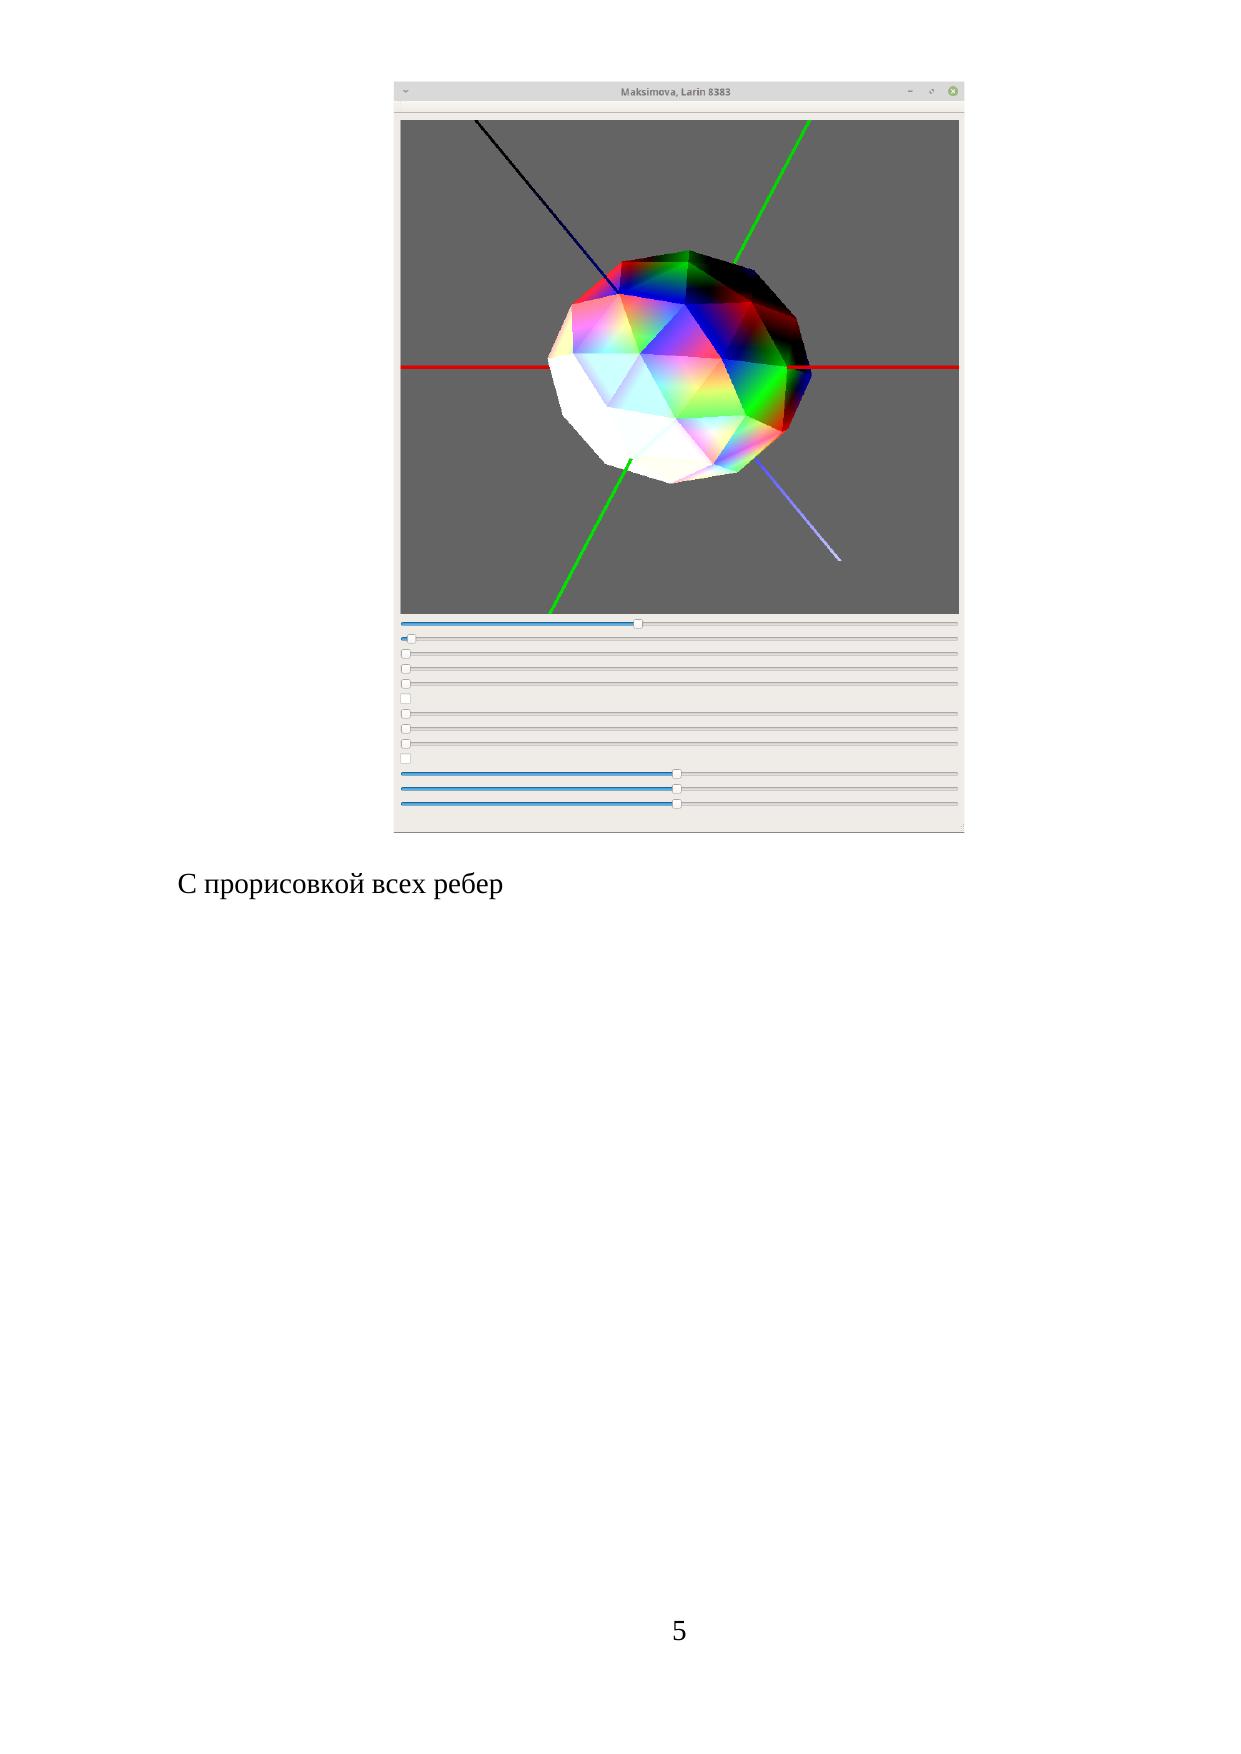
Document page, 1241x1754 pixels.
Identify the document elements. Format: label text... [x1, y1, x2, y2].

picture [393, 81, 965, 833]
text С прорисовкой всех ребер [177, 866, 1181, 899]
